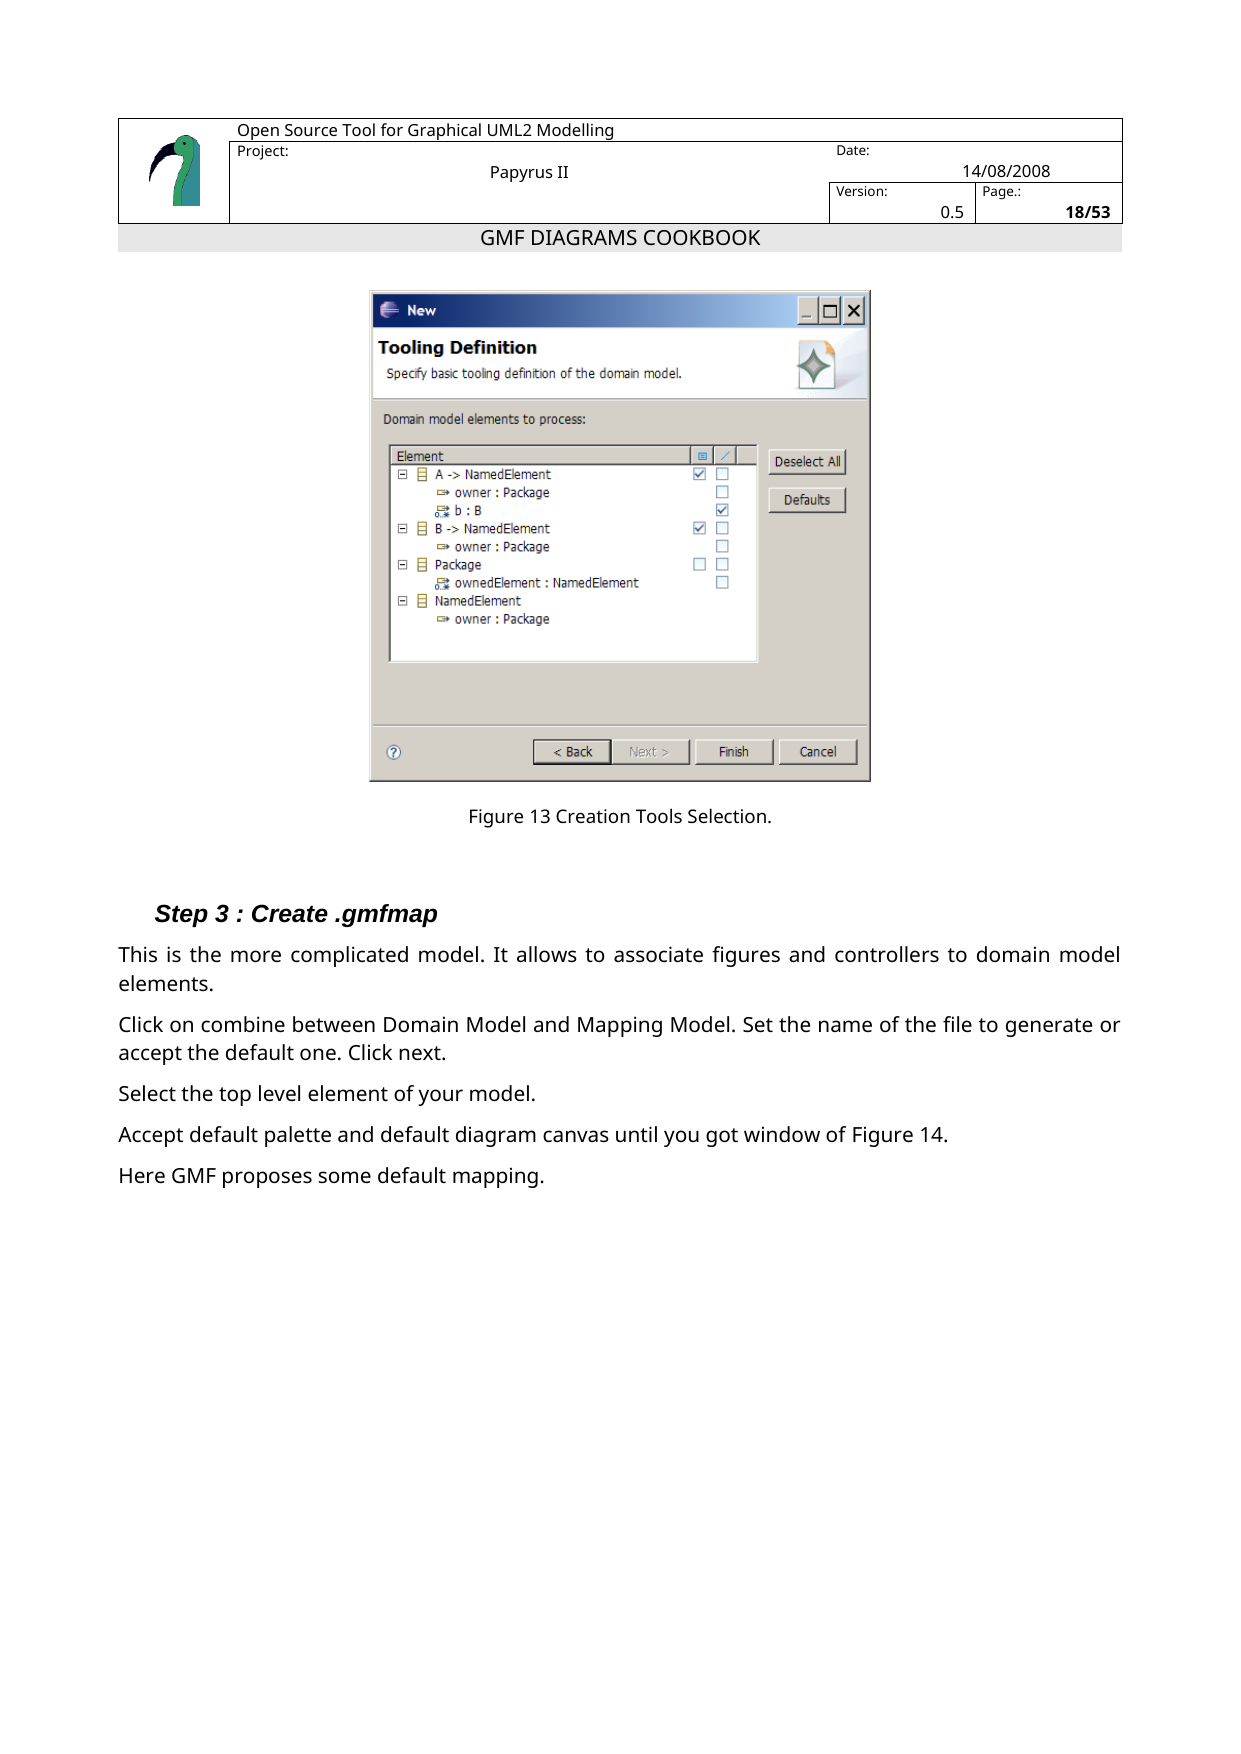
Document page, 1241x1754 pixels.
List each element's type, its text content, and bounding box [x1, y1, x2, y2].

text Figure 13 Creation Tools Selection. [118, 803, 1122, 828]
text Click on combine between Domain Model and Mapping Model. Set the name of the file to generate or accept the default one. Click next. [118, 1010, 1122, 1067]
picture [369, 290, 871, 782]
subtitle Step 3 : Create .gmfmap [118, 900, 1122, 928]
text Accept default palette and default diagram canvas until you got window of Figure 14. [118, 1120, 1122, 1148]
text This is the more complicated model. It allows to associate figures and controllers to domain model elements. [118, 940, 1122, 997]
picture [147, 133, 201, 209]
text Here GMF proposes some default mapping. [118, 1161, 1122, 1189]
text Select the top level element of your model. [118, 1079, 1122, 1107]
